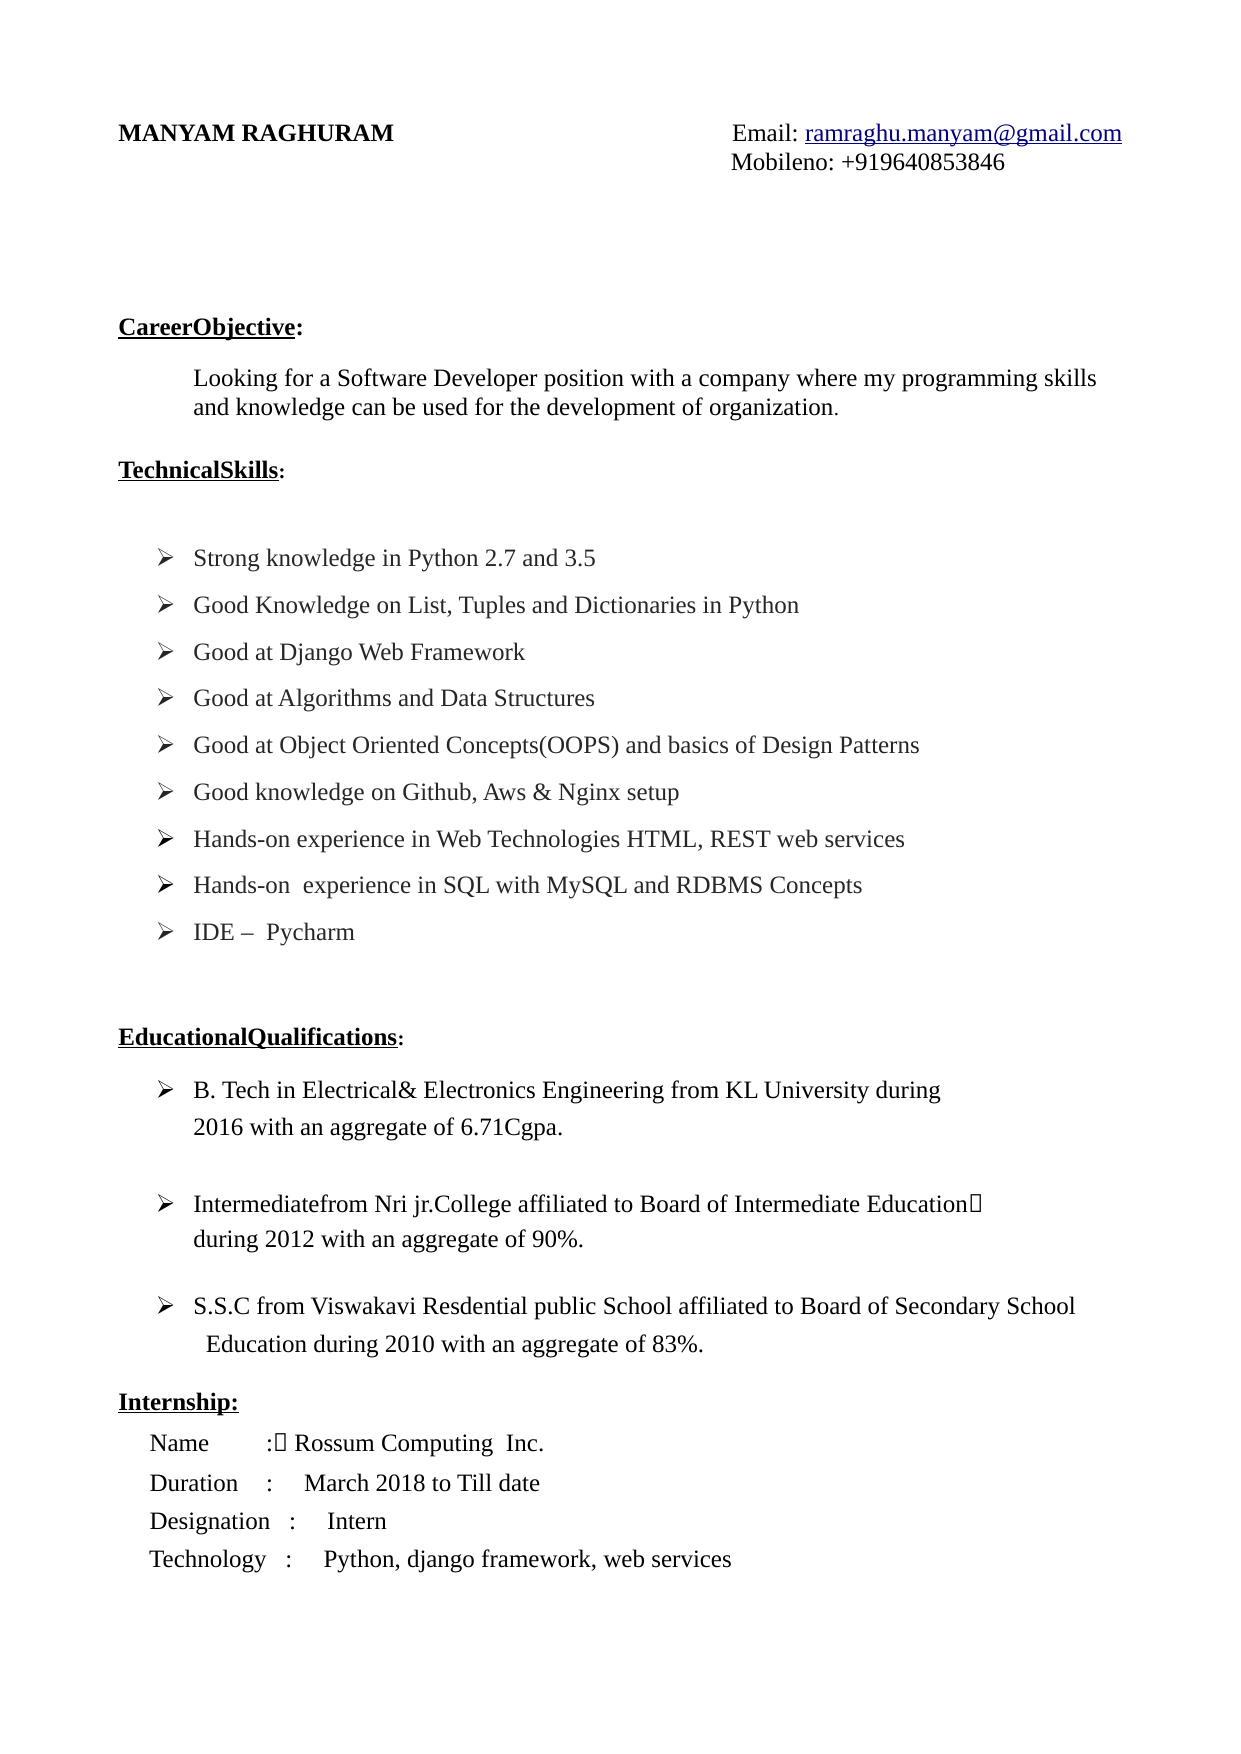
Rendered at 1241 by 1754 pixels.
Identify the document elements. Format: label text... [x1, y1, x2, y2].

text TechnicalSkills: [118, 455, 1122, 484]
text Duration : March 2018 to Till date [118, 1468, 1122, 1497]
text CareerObjective: [118, 312, 1122, 341]
list Hands-on experience in Web Technologies HTML, REST web services [156, 824, 1122, 852]
list Hands-on experience in SQL with MySQL and RDBMS Concepts [156, 871, 1122, 899]
list S.S.C from Viswakavi Resdential public School affiliated to Board of Secondary School [156, 1291, 1122, 1320]
list IDE – Pycharm [156, 917, 1122, 946]
text Mobileno: +919640853846 [118, 147, 1122, 176]
text Education during 2010 with an aggregate of 83%. [118, 1329, 1122, 1358]
text Designation : Intern [118, 1506, 1122, 1535]
list B. Tech in Electrical& Electronics Engineering from KL University during [156, 1076, 1122, 1104]
text Looking for a Software Developer position with a company where my programming skills and knowledge can be used for the development of organization. [193, 363, 1122, 421]
text MANYAM RAGHURAM Email: ramraghu.manyam@gmail.com [118, 118, 1122, 147]
text during 2012 with an aggregate of 90%. [118, 1224, 1122, 1253]
list Good knowledge on Github, Aws & Nginx setup [156, 777, 1122, 806]
list 2016 with an aggregate of 6.71Cgpa. [193, 1112, 1122, 1141]
list Good at Django Web Framework [156, 637, 1122, 665]
list Intermediatefrom Nri jr.College affiliated to Board of Intermediate Education [156, 1185, 1122, 1219]
list Good Knowledge on List, Tuples and Dictionaries in Python [156, 590, 1122, 619]
text Internship: [118, 1387, 1122, 1415]
list Good at Algorithms and Data Structures [156, 683, 1122, 712]
text Technology : Python, django framework, web services [118, 1544, 1122, 1573]
text Name : Rossum Computing Inc. [118, 1425, 1122, 1459]
list Good at Object Oriented Concepts(OOPS) and basics of Design Patterns [156, 730, 1122, 759]
list Strong knowledge in Python 2.7 and 3.5 [156, 543, 1122, 572]
text EducationalQualifications: [118, 1022, 1122, 1051]
